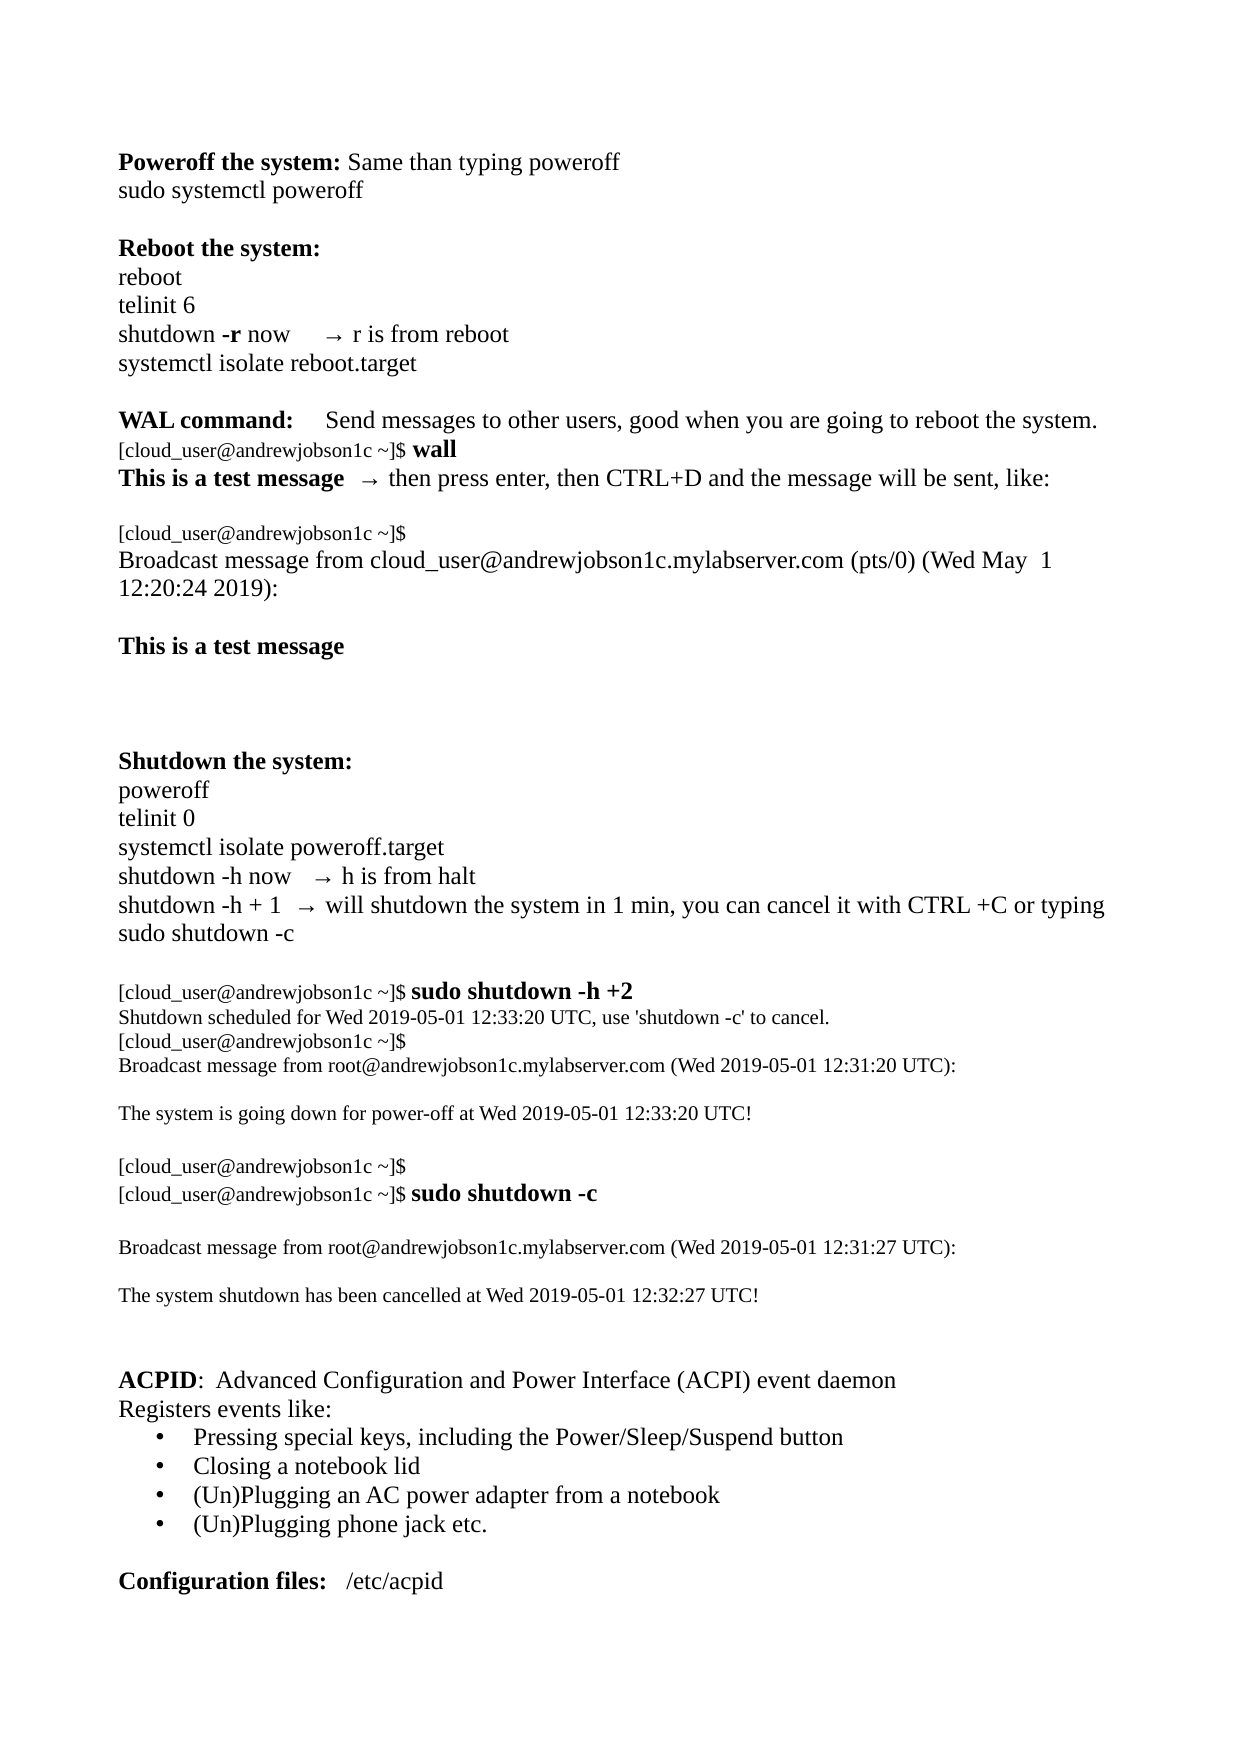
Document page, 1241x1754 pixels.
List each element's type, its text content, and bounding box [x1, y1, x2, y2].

text [cloud_user@andrewjobson1c ~]$ wall [118, 434, 1122, 463]
text systemctl isolate poweroff.target [118, 832, 1122, 861]
text Shutdown the system: [118, 746, 1122, 775]
text Broadcast message from cloud_user@andrewjobson1c.mylabserver.com (pts/0) (Wed May 1 12:20:24 2019): [118, 545, 1122, 602]
text telinit 6 [118, 291, 1122, 319]
list (Un)Plugging an AC power adapter from a notebook [156, 1480, 1122, 1509]
text systemctl isolate reboot.target [118, 348, 1122, 377]
text The system is going down for power-off at Wed 2019-05-01 12:33:20 UTC! [118, 1101, 1122, 1125]
text Registers events like: [118, 1394, 1122, 1422]
text Broadcast message from root@andrewjobson1c.mylabserver.com (Wed 2019-05-01 12:31:20 UTC): [118, 1053, 1122, 1077]
list Closing a notebook lid [156, 1451, 1122, 1480]
text [cloud_user@andrewjobson1c ~]$ sudo shutdown -c [118, 1178, 1122, 1207]
text The system shutdown has been cancelled at Wed 2019-05-01 12:32:27 UTC! [118, 1283, 1122, 1307]
text Broadcast message from root@andrewjobson1c.mylabserver.com (Wed 2019-05-01 12:31:27 UTC): [118, 1235, 1122, 1259]
text Shutdown scheduled for Wed 2019-05-01 12:33:20 UTC, use 'shutdown -c' to cancel. [118, 1005, 1122, 1029]
text [cloud_user@andrewjobson1c ~]$ [118, 1029, 1122, 1053]
text reboot [118, 262, 1122, 291]
text shutdown -h now → h is from halt [118, 861, 1122, 890]
text [cloud_user@andrewjobson1c ~]$ [118, 1154, 1122, 1178]
text ACPID: Advanced Configuration and Power Interface (ACPI) event daemon [118, 1365, 1122, 1394]
text [cloud_user@andrewjobson1c ~]$ [118, 521, 1122, 545]
text Poweroff the system: Same than typing poweroff [118, 147, 1122, 176]
text Configuration files: /etc/acpid [118, 1566, 1122, 1595]
text [cloud_user@andrewjobson1c ~]$ sudo shutdown -h +2 [118, 976, 1122, 1005]
text This is a test message [118, 631, 1122, 660]
text WAL command: Send messages to other users, good when you are going to reboot the system. [118, 406, 1122, 434]
text shutdown -h + 1 → will shutdown the system in 1 min, you can cancel it with CTRL +C or typing sudo shutdown -c [118, 890, 1122, 947]
list Pressing special keys, including the Power/Sleep/Suspend button [156, 1422, 1122, 1451]
text Reboot the system: [118, 233, 1122, 262]
text telinit 0 [118, 803, 1122, 832]
text This is a test message → then press enter, then CTRL+D and the message will be sent, like: [118, 463, 1122, 492]
text poweroff [118, 775, 1122, 803]
text shutdown -r now → r is from reboot [118, 319, 1122, 348]
text sudo systemctl poweroff [118, 176, 1122, 204]
list (Un)Plugging phone jack etc. [156, 1509, 1122, 1537]
